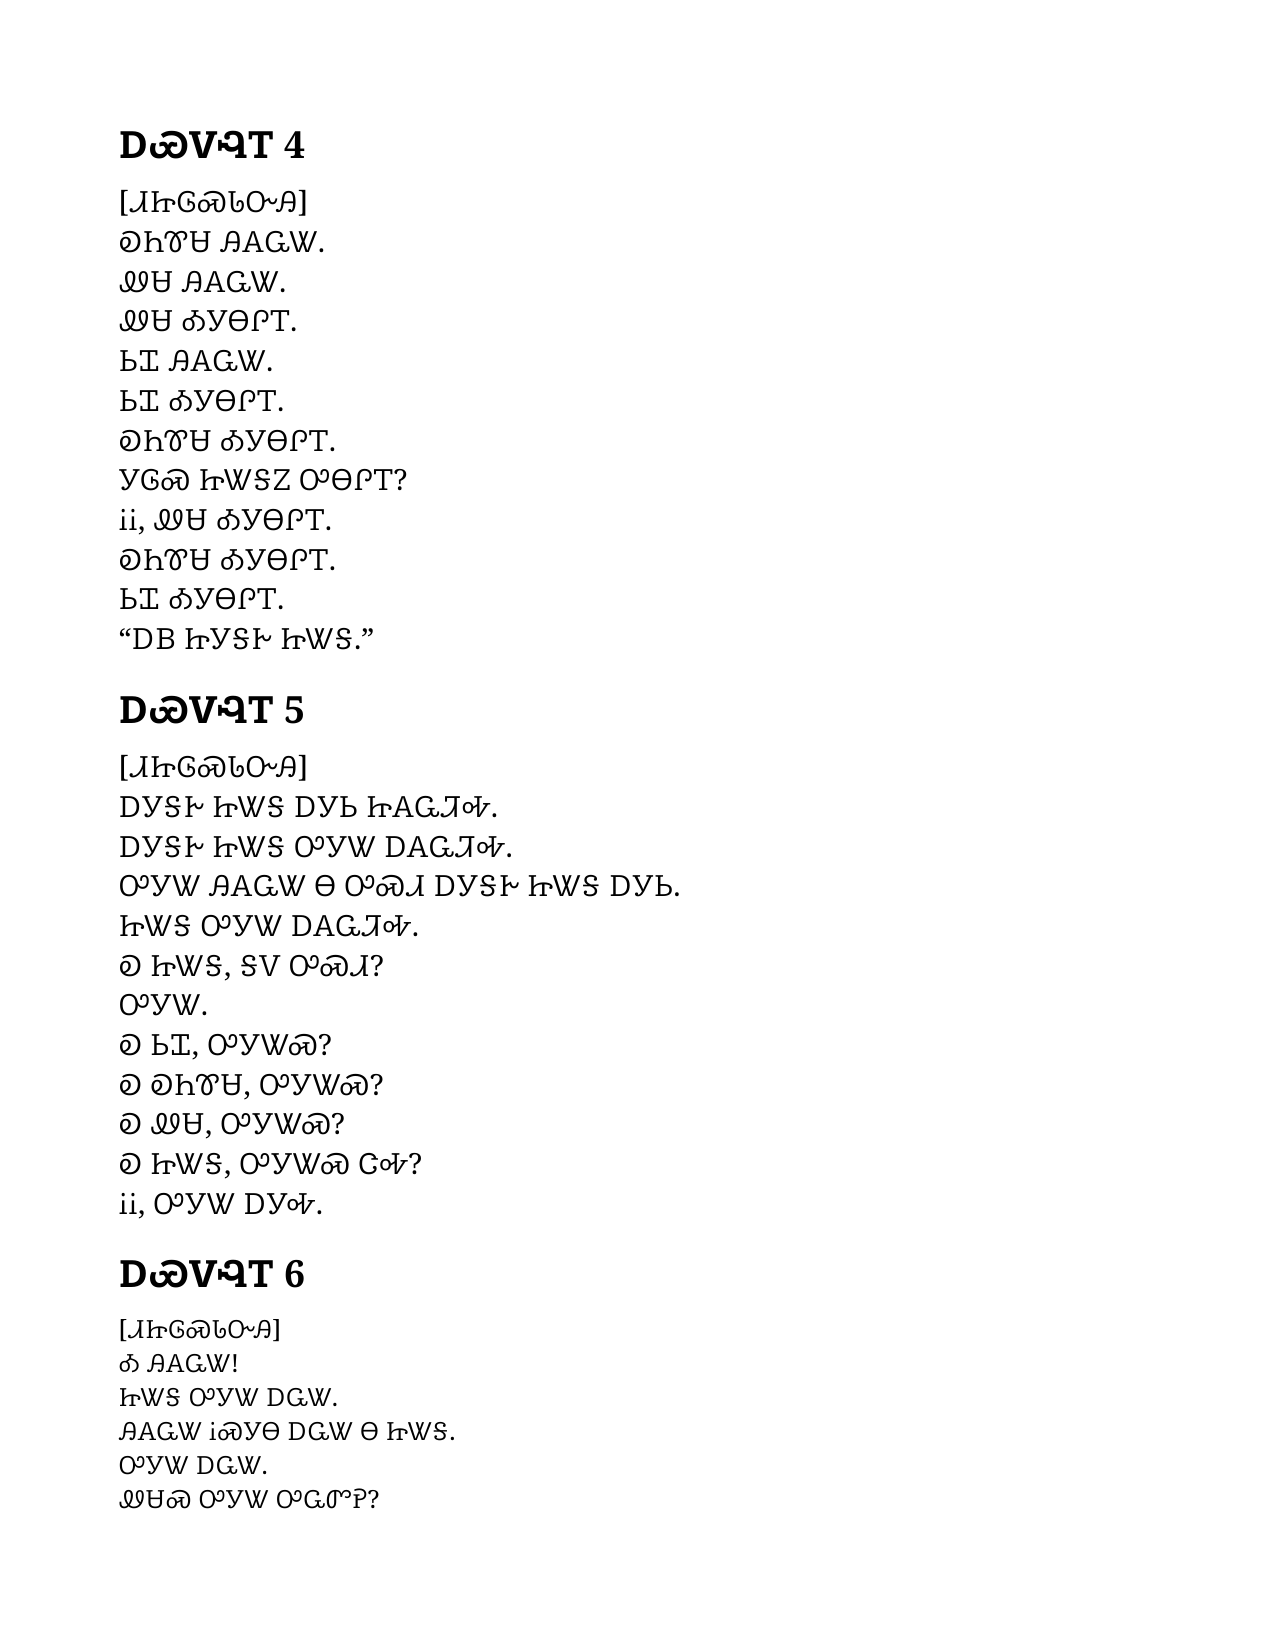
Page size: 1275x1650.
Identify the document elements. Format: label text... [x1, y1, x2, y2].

subtitle ᎠᏯᏙᎸᎢ 4 [118, 118, 1157, 169]
text ᏪᏌ ᎯᎪᏩᏔ. [118, 261, 1157, 301]
text ᎤᎩᏔ ᎯᎪᏩᏔ Ꮎ ᎤᏍᏗ ᎠᎩᎦᎨ ᏥᏔᎦ ᎠᎩᏏ. [118, 866, 1157, 905]
text ᎥᎥ, ᏪᏌ ᎣᎩᎾᎵᎢ. [118, 499, 1157, 539]
text ᏥᏔᎦ ᎤᎩᏔ ᎠᏩᏔ. [118, 1379, 1157, 1413]
text ᎧᏂᏈᏌ ᎣᎩᎾᎵᎢ. [118, 420, 1157, 459]
text ᎯᎪᏩᏔ ᎥᏍᎩᎾ ᎠᏩᏔ Ꮎ ᏥᏔᎦ. [118, 1413, 1157, 1447]
text Ꭷ ᏪᏌ, ᎤᎩᏔᏍ? [118, 1104, 1157, 1143]
text ᎧᏂᏈᏌ ᎣᎩᎾᎵᎢ. [118, 539, 1157, 578]
text Ꭷ ᏏᏆ, ᎤᎩᏔᏍ? [118, 1024, 1157, 1064]
text ᏏᏆ ᎣᎩᎾᎵᎢ. [118, 380, 1157, 420]
text [ᏗᏥᎶᏍᏓᏅᎯ] [118, 1311, 1157, 1345]
text [ᏗᏥᎶᏍᏓᏅᎯ] [118, 182, 1157, 221]
text “ᎠᏴ ᏥᎩᎦᎨ ᏥᏔᎦ.” [118, 618, 1157, 658]
text Ꭷ ᏥᏔᎦ, ᎦᏙ ᎤᏍᏗ? [118, 945, 1157, 984]
text ᎠᎩᎦᎨ ᏥᏔᎦ ᎤᎩᏔ ᎠᎪᏩᏘᎭ. [118, 826, 1157, 866]
text ᎥᎥ, ᎤᎩᏔ ᎠᎩᎭ. [118, 1183, 1157, 1223]
text Ꭳ ᎯᎪᏩᏔ! [118, 1345, 1157, 1379]
text ᏥᏔᎦ ᎤᎩᏔ ᎠᎪᏩᏘᎭ. [118, 905, 1157, 945]
text ᎤᎩᏔ ᎠᏩᏔ. [118, 1447, 1157, 1482]
text ᎩᎶᏍ ᏥᏔᎦᏃ ᎤᎾᎵᎢ? [118, 459, 1157, 499]
text ᎤᎩᏔ. [118, 984, 1157, 1024]
text ᎧᏂᏈᏌ ᎯᎪᏩᏔ. [118, 221, 1157, 261]
subtitle ᎠᏯᏙᎸᎢ 5 [118, 683, 1157, 734]
text [ᏗᏥᎶᏍᏓᏅᎯ] [118, 746, 1157, 786]
text ᎠᎩᎦᎨ ᏥᏔᎦ ᎠᎩᏏ ᏥᎪᏩᏘᎭ. [118, 786, 1157, 826]
text ᏏᏆ ᎣᎩᎾᎵᎢ. [118, 578, 1157, 618]
text ᏪᏌᏍ ᎤᎩᏔ ᎤᏩᏛᎮ? [118, 1482, 1157, 1516]
subtitle ᎠᏯᏙᎸᎢ 6 [118, 1248, 1157, 1299]
text ᏪᏌ ᎣᎩᎾᎵᎢ. [118, 301, 1157, 340]
text Ꭷ ᏥᏔᎦ, ᎤᎩᏔᏍ ᏣᎭ? [118, 1143, 1157, 1183]
text Ꭷ ᎧᏂᏈᏌ, ᎤᎩᏔᏍ? [118, 1064, 1157, 1104]
text ᏏᏆ ᎯᎪᏩᏔ. [118, 340, 1157, 380]
